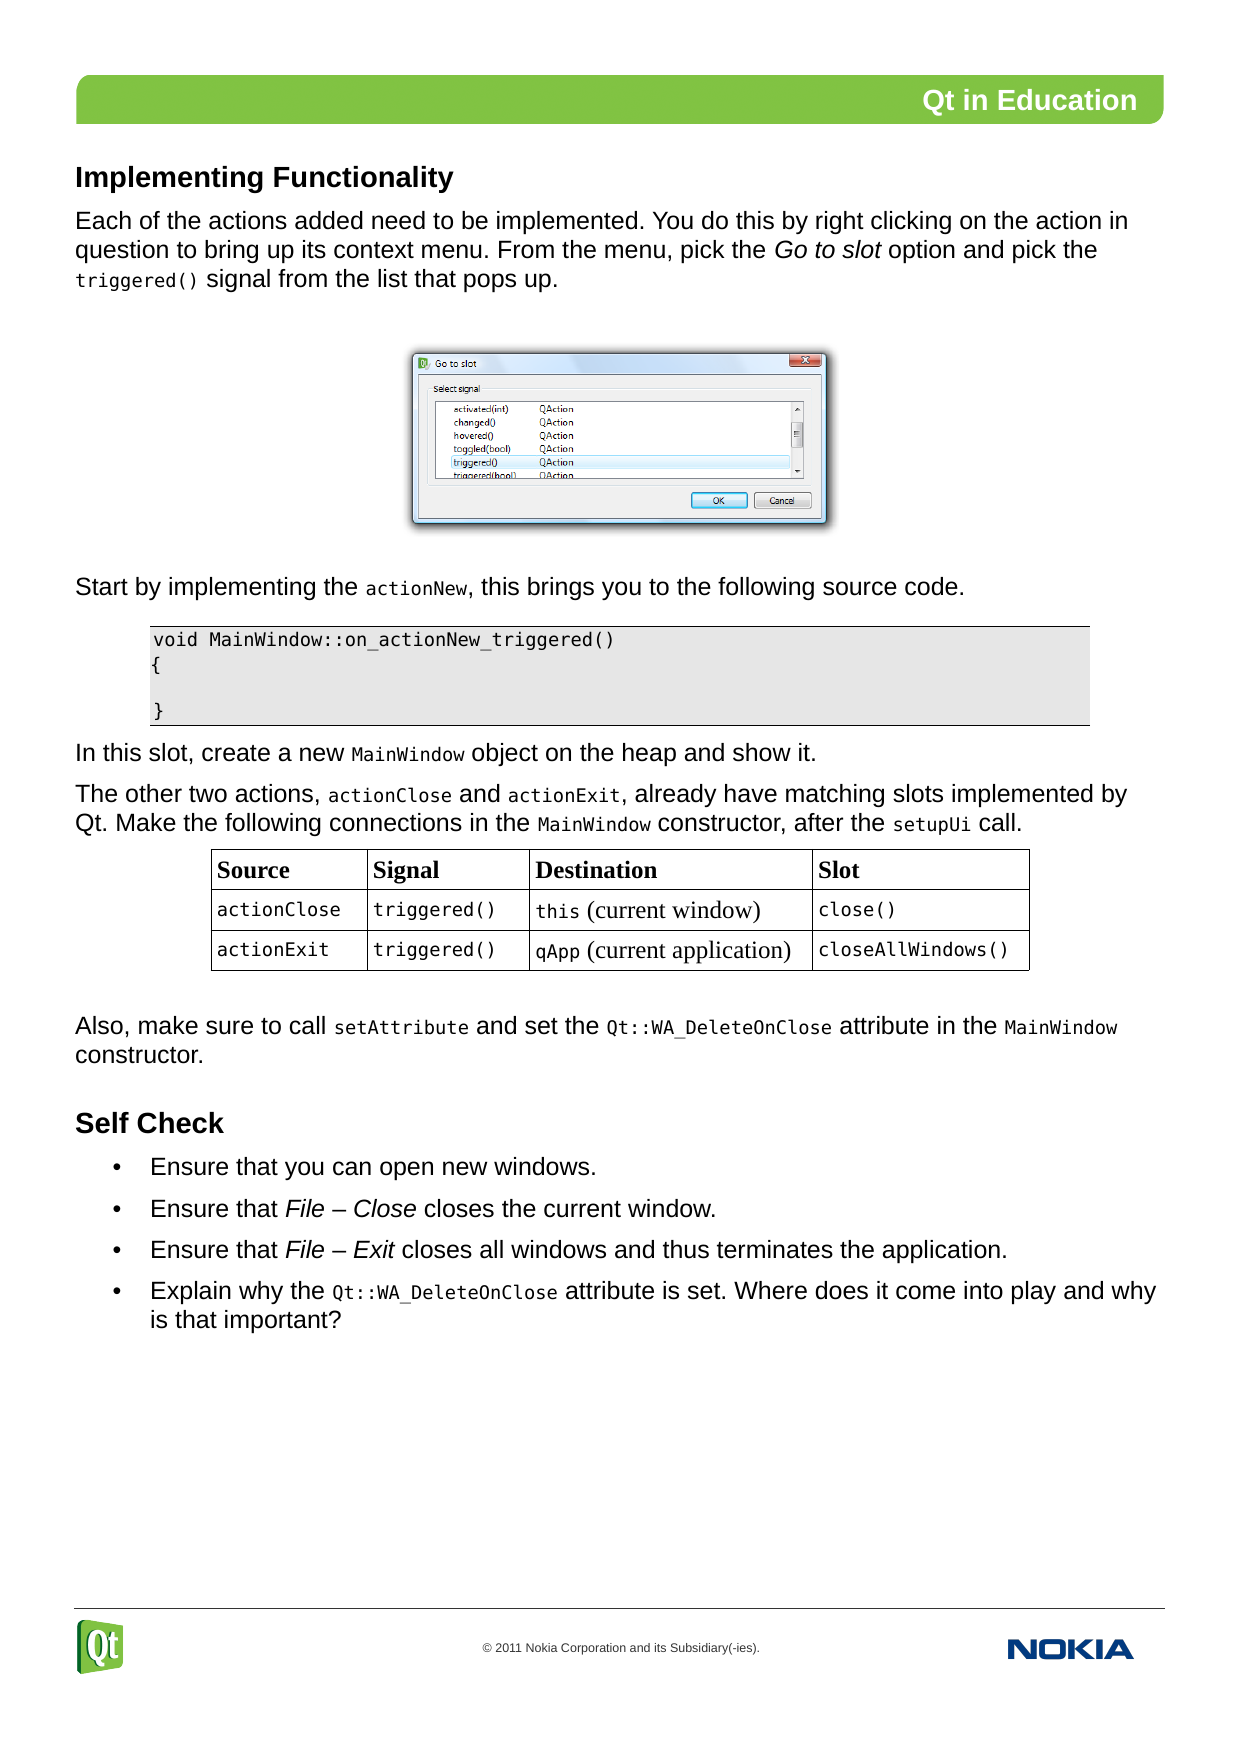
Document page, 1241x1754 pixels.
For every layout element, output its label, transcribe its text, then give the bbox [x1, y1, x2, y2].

picture [76, 75, 1164, 124]
list Ensure that you can open new windows. [112, 1152, 1165, 1181]
table_cell triggered() [368, 931, 529, 970]
table_cell close() [813, 890, 1029, 929]
subtitle Implementing Functionality [75, 160, 1165, 193]
text In this slot, create a new MainWindow object on the heap and show it. [75, 738, 1165, 766]
text Also, make sure to call setAttribute and set the Qt::WA_DeleteOnClose attribute in the MainWindow constructor. [75, 1011, 1165, 1069]
table_cell this (current window) [530, 890, 812, 929]
picture [73, 1615, 127, 1679]
list Ensure that File – Close closes the current window. [112, 1193, 1165, 1222]
text Start by implementing the actionNew, this brings you to the following source code. [75, 305, 1165, 601]
list Ensure that File – Exit closes all windows and thus terminates the application. [112, 1235, 1165, 1263]
table_cell actionExit [212, 931, 367, 970]
text } [150, 697, 1090, 725]
table_header Signal [368, 850, 529, 889]
table_cell qApp (current application) [530, 931, 812, 970]
text Each of the actions added need to be implemented. You do this by right clicking on the action in question to bring up its context menu. From the menu, pick the Go to slot option and pick the triggered() signal from the list that pops up. [75, 206, 1165, 292]
picture [400, 340, 840, 537]
text { [150, 654, 1090, 676]
subtitle Self Check [75, 1106, 1165, 1140]
table_cell triggered() [368, 890, 529, 929]
table_header Source [212, 850, 367, 889]
picture [978, 1610, 1164, 1688]
list Explain why the Qt::WA_DeleteOnClose attribute is set. Where does it come into play and why is that important? [112, 1276, 1165, 1333]
text void MainWindow::on_actionNew_triggered() [150, 627, 1090, 654]
table_header Slot [813, 850, 1029, 889]
table_header Destination [530, 850, 812, 889]
table_cell actionClose [212, 890, 367, 929]
table_cell closeAllWindows() [813, 931, 1029, 970]
text The other two actions, actionClose and actionExit, already have matching slots implemented by Qt. Make the following connections in the MainWindow constructor, after the setupUi call. [75, 779, 1165, 836]
